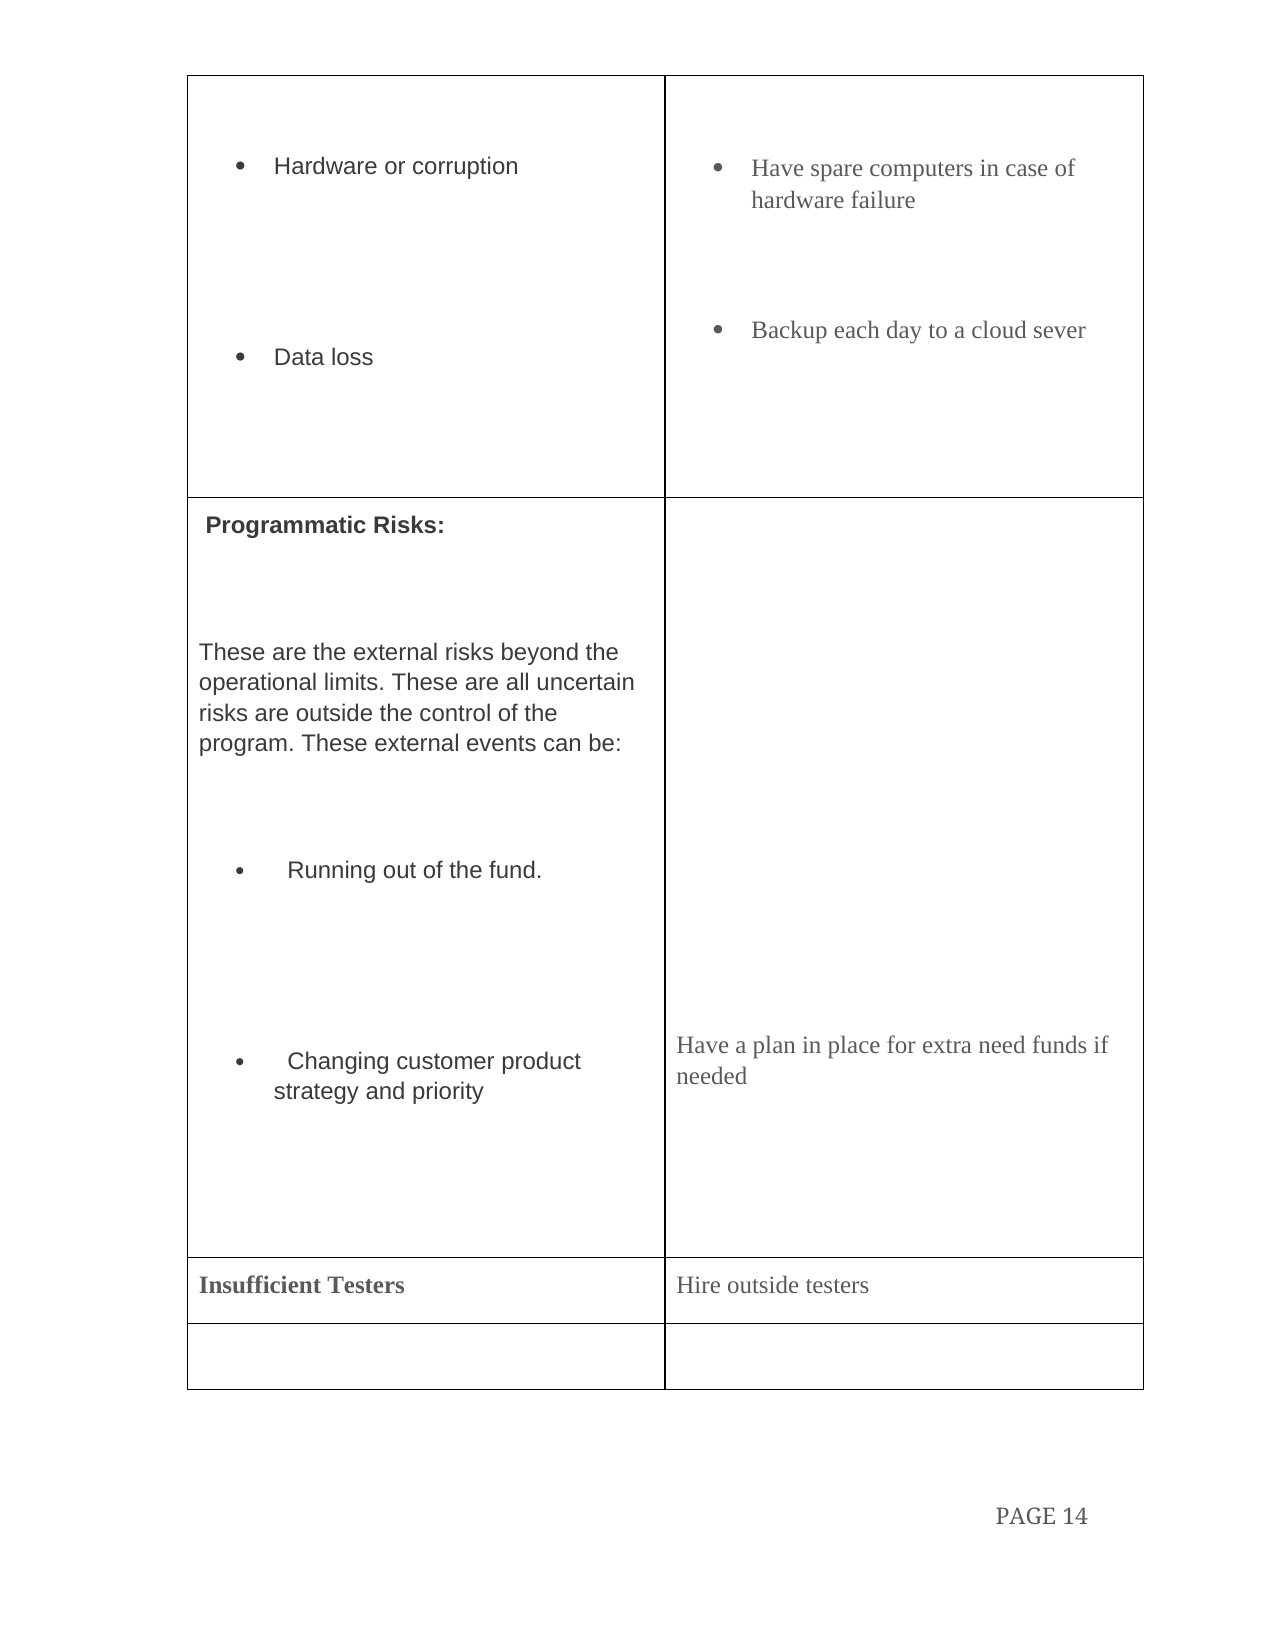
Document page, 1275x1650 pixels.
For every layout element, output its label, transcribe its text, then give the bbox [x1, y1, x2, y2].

table_cell Have a plan in place for extra need funds if needed [666, 498, 1143, 1257]
table_cell [188, 1324, 664, 1389]
table_cell Programmatic Risks: These are the external risks beyond the operational limits. These are all uncertain risks are outside the control of the program. These external events can be: Running out of the fund. Changing customer product strategy and priority [188, 498, 664, 1257]
table_cell Insufficient Testers [188, 1258, 664, 1323]
table_cell Technical Risks Technical risks generally lead to failure of functionality and performance. Causes of Technical Risks are Continuous changing requirements The product is complex to implement. Hardware or corruption Data loss [188, 76, 664, 497]
table_cell Set a date that’s changes have to be submitted by Setting the level of complex at the early stage so not to run into this at a late stage Have spare computers in case of hardware failure Backup each day to a cloud sever [666, 76, 1143, 497]
table_cell [666, 1324, 1143, 1389]
table_cell Hire outside testers [666, 1258, 1143, 1323]
